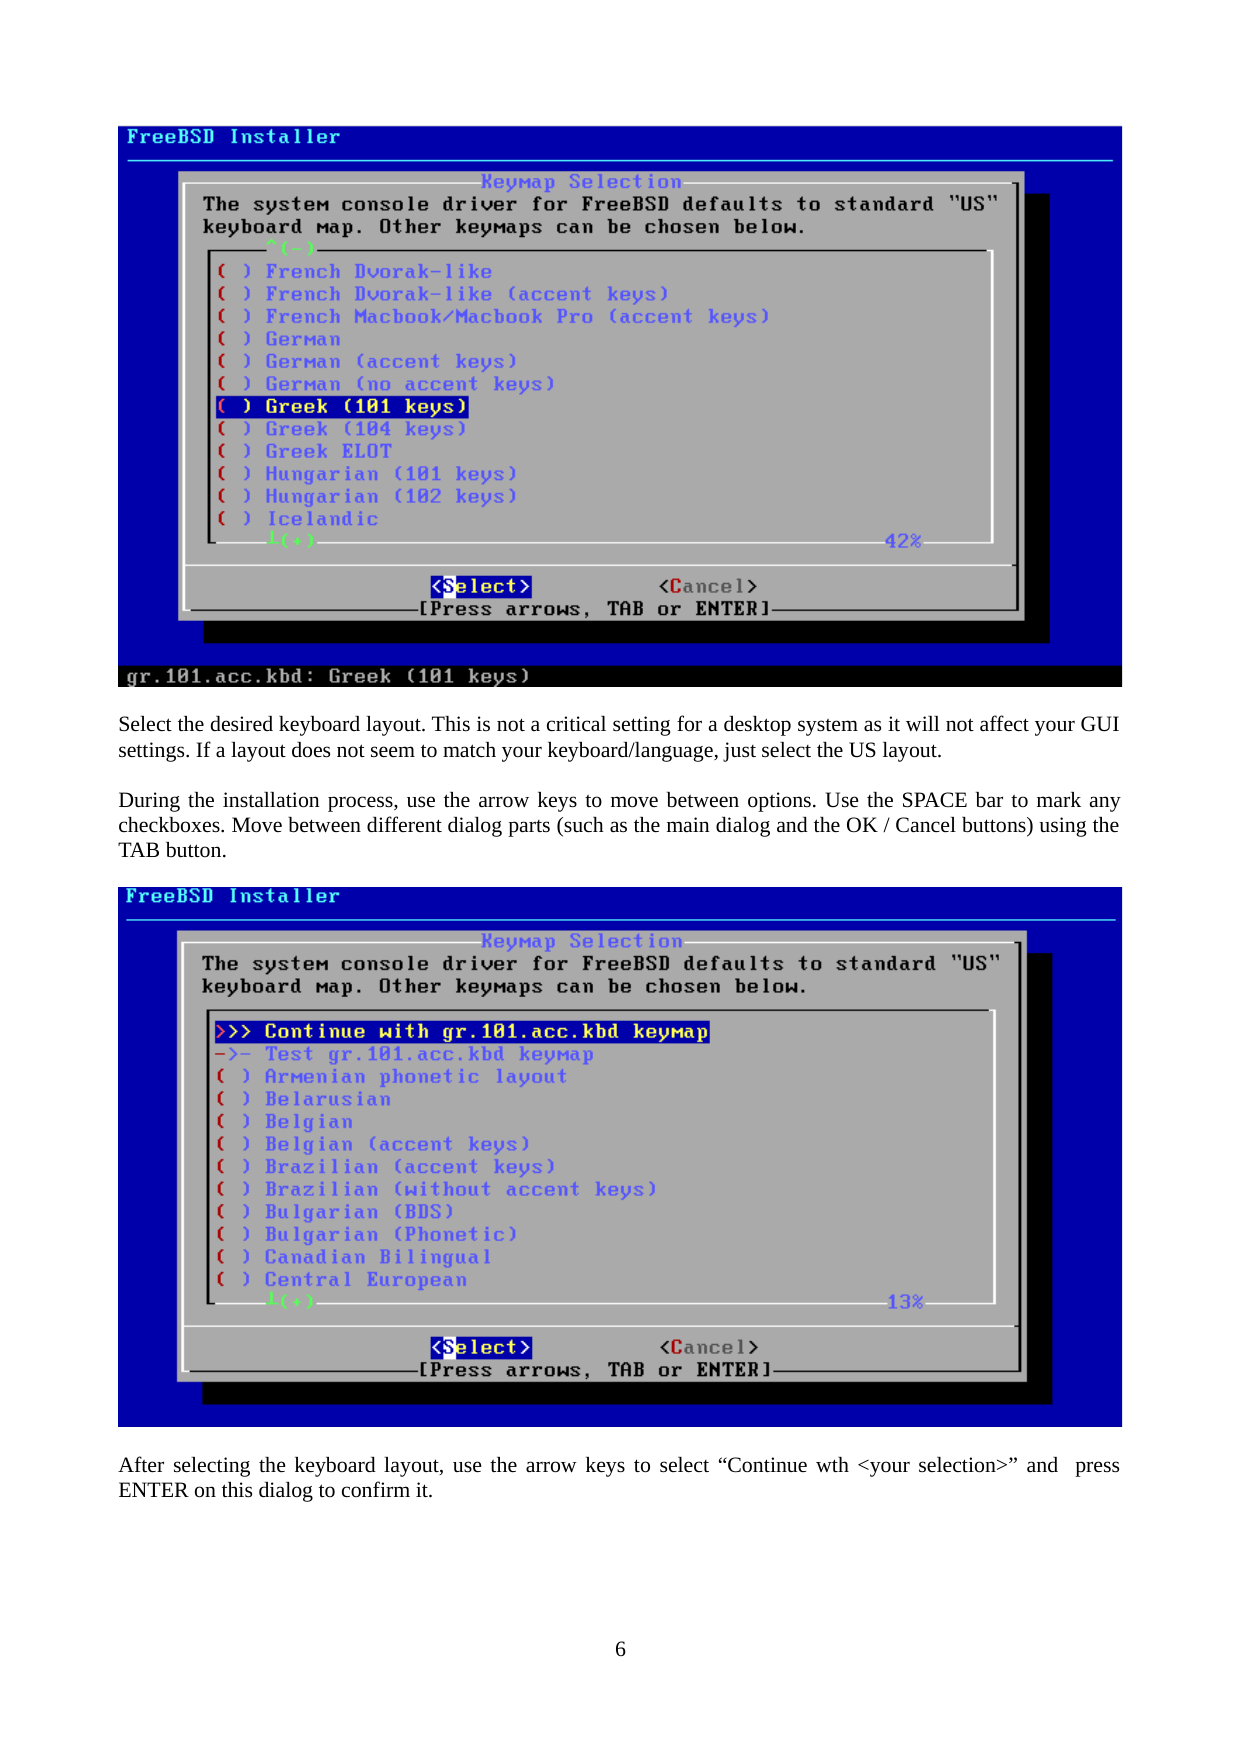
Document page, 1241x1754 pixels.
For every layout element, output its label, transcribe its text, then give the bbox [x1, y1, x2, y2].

text After selecting the keyboard layout, use the arrow keys to select “Continue wth <your selection>” and press ENTER on this dialog to confirm it. [118, 1452, 1122, 1503]
text Select the desired keyboard layout. This is not a critical setting for a desktop system as it will not affect your GUI settings. If a layout does not seem to match your keyboard/language, just select the US layout. [118, 711, 1122, 762]
text During the installation process, use the arrow keys to move between options. Use the SPACE bar to mark any checkboxes. Move between different dialog parts (such as the main dialog and the OK / Cancel buttons) using the TAB button. [118, 787, 1122, 863]
